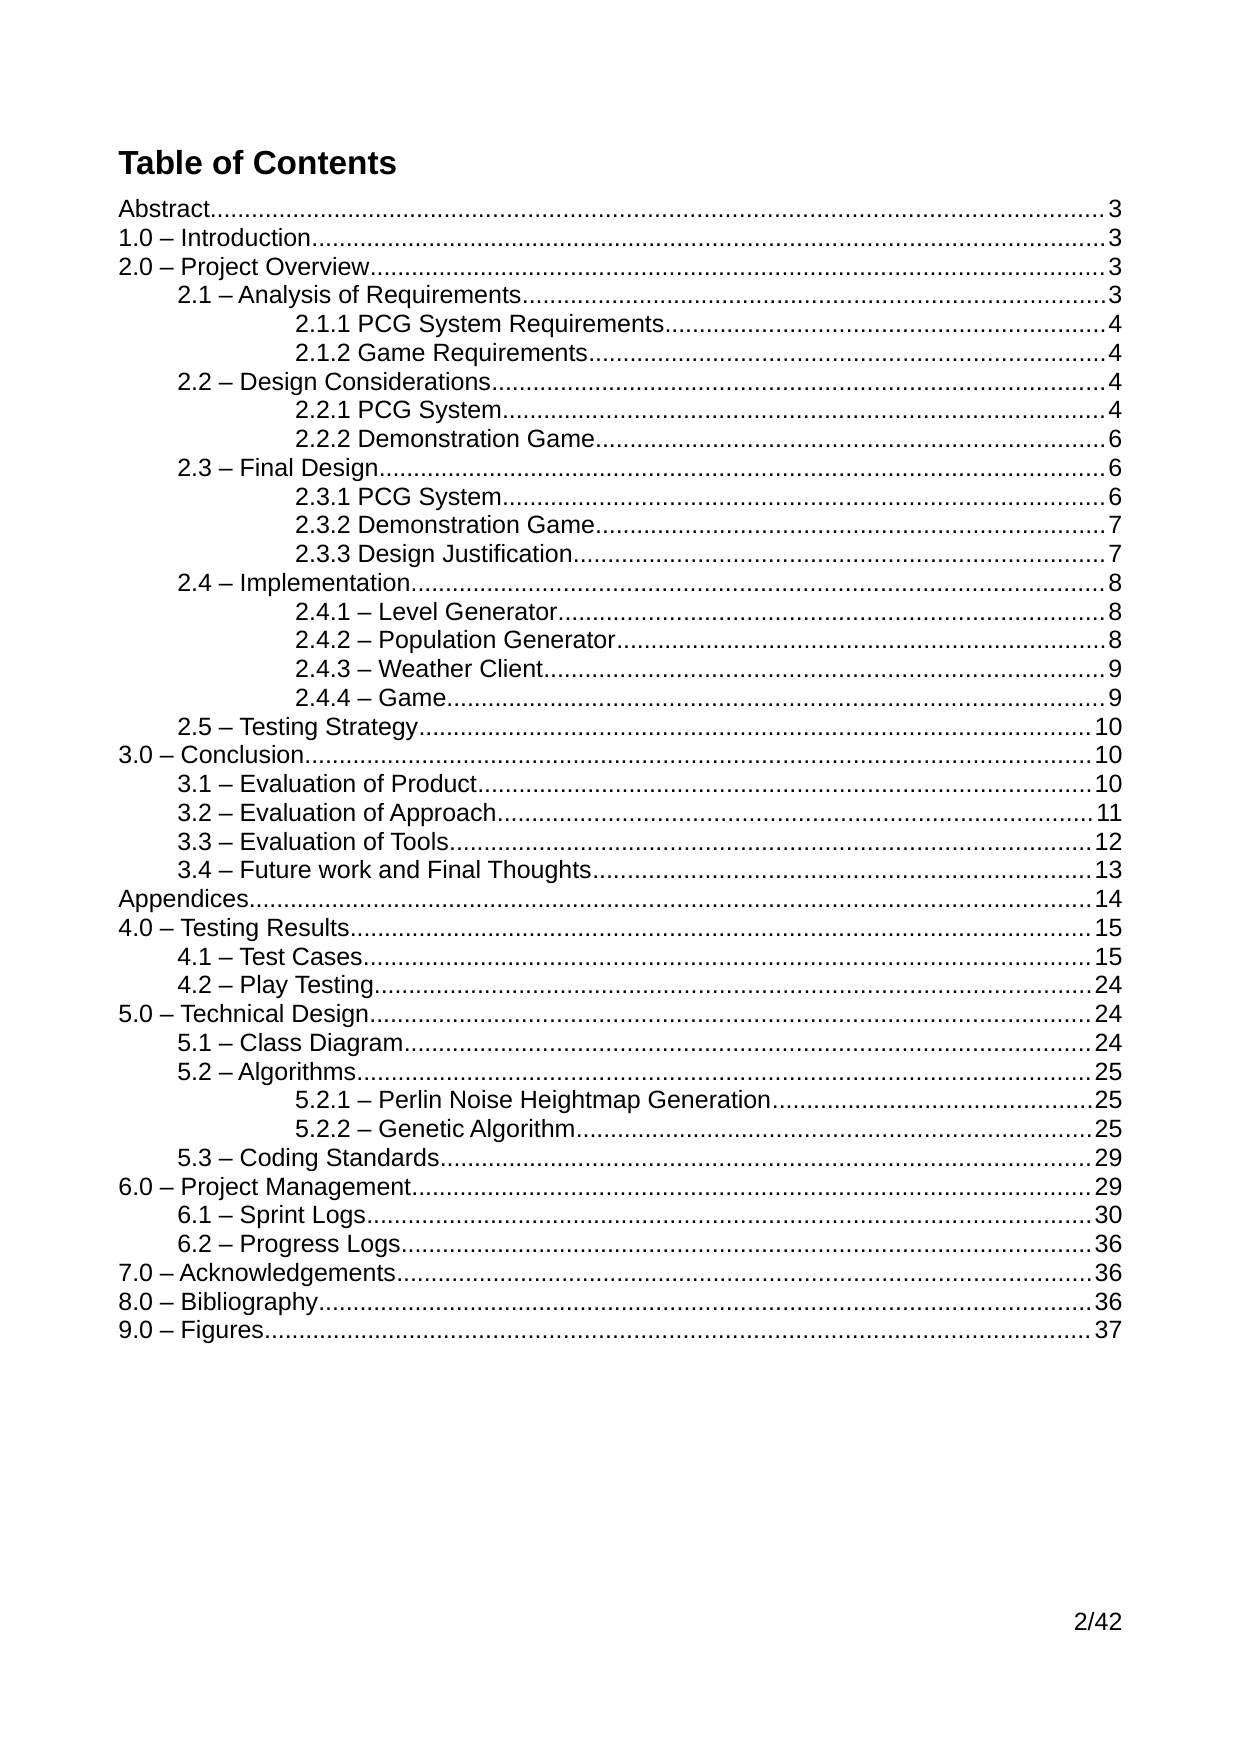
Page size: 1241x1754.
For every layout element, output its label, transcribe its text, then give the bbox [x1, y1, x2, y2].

text 9.0 – Figures 37 [118, 1315, 1122, 1344]
text 6.0 – Project Management 29 [118, 1172, 1122, 1200]
text 1.0 – Introduction 3 [118, 223, 1122, 252]
text 2.4 – Implementation 8 [177, 568, 1122, 597]
text 6.2 – Progress Logs 36 [177, 1229, 1122, 1258]
text 2.1.2 Game Requirements 4 [295, 338, 1122, 367]
text 2.5 – Testing Strategy 10 [177, 712, 1122, 740]
text 5.3 – Coding Standards 29 [177, 1143, 1122, 1172]
text Abstract 3 [118, 194, 1122, 223]
text 2.2.1 PCG System 4 [295, 395, 1122, 424]
subtitle Table of Contents [118, 143, 1122, 182]
text 5.1 – Class Diagram 24 [177, 1028, 1122, 1057]
text 2.3.2 Demonstration Game 7 [295, 510, 1122, 539]
text 2.3.3 Design Justification 7 [295, 539, 1122, 568]
text 3.1 – Evaluation of Product 10 [177, 769, 1122, 798]
text 2.3.1 PCG System 6 [295, 482, 1122, 510]
text 8.0 – Bibliography 36 [118, 1287, 1122, 1315]
text Appendices 14 [118, 884, 1122, 913]
text 3.0 – Conclusion 10 [118, 740, 1122, 769]
text 2.1.1 PCG System Requirements 4 [295, 309, 1122, 338]
text 2.4.1 – Level Generator 8 [295, 597, 1122, 625]
text 4.2 – Play Testing 24 [177, 970, 1122, 999]
text 2.4.4 – Game 9 [295, 683, 1122, 712]
text 5.2.2 – Genetic Algorithm 25 [295, 1114, 1122, 1143]
text 3.3 – Evaluation of Tools 12 [177, 827, 1122, 855]
text 2.1 – Analysis of Requirements 3 [177, 280, 1122, 309]
text 4.0 – Testing Results 15 [118, 913, 1122, 942]
text 5.2 – Algorithms 25 [177, 1057, 1122, 1085]
text 7.0 – Acknowledgements 36 [118, 1258, 1122, 1287]
text 2.3 – Final Design 6 [177, 453, 1122, 482]
text 2.2 – Design Considerations 4 [177, 367, 1122, 395]
text 6.1 – Sprint Logs 30 [177, 1200, 1122, 1229]
text 4.1 – Test Cases 15 [177, 942, 1122, 970]
text 2.4.2 – Population Generator 8 [295, 625, 1122, 654]
text 2.0 – Project Overview 3 [118, 252, 1122, 280]
text 2.4.3 – Weather Client 9 [295, 654, 1122, 683]
text 5.0 – Technical Design 24 [118, 999, 1122, 1028]
text 3.4 – Future work and Final Thoughts 13 [177, 855, 1122, 884]
text 5.2.1 – Perlin Noise Heightmap Generation 25 [295, 1085, 1122, 1114]
text 2.2.2 Demonstration Game 6 [295, 424, 1122, 453]
text 3.2 – Evaluation of Approach 11 [177, 798, 1122, 827]
